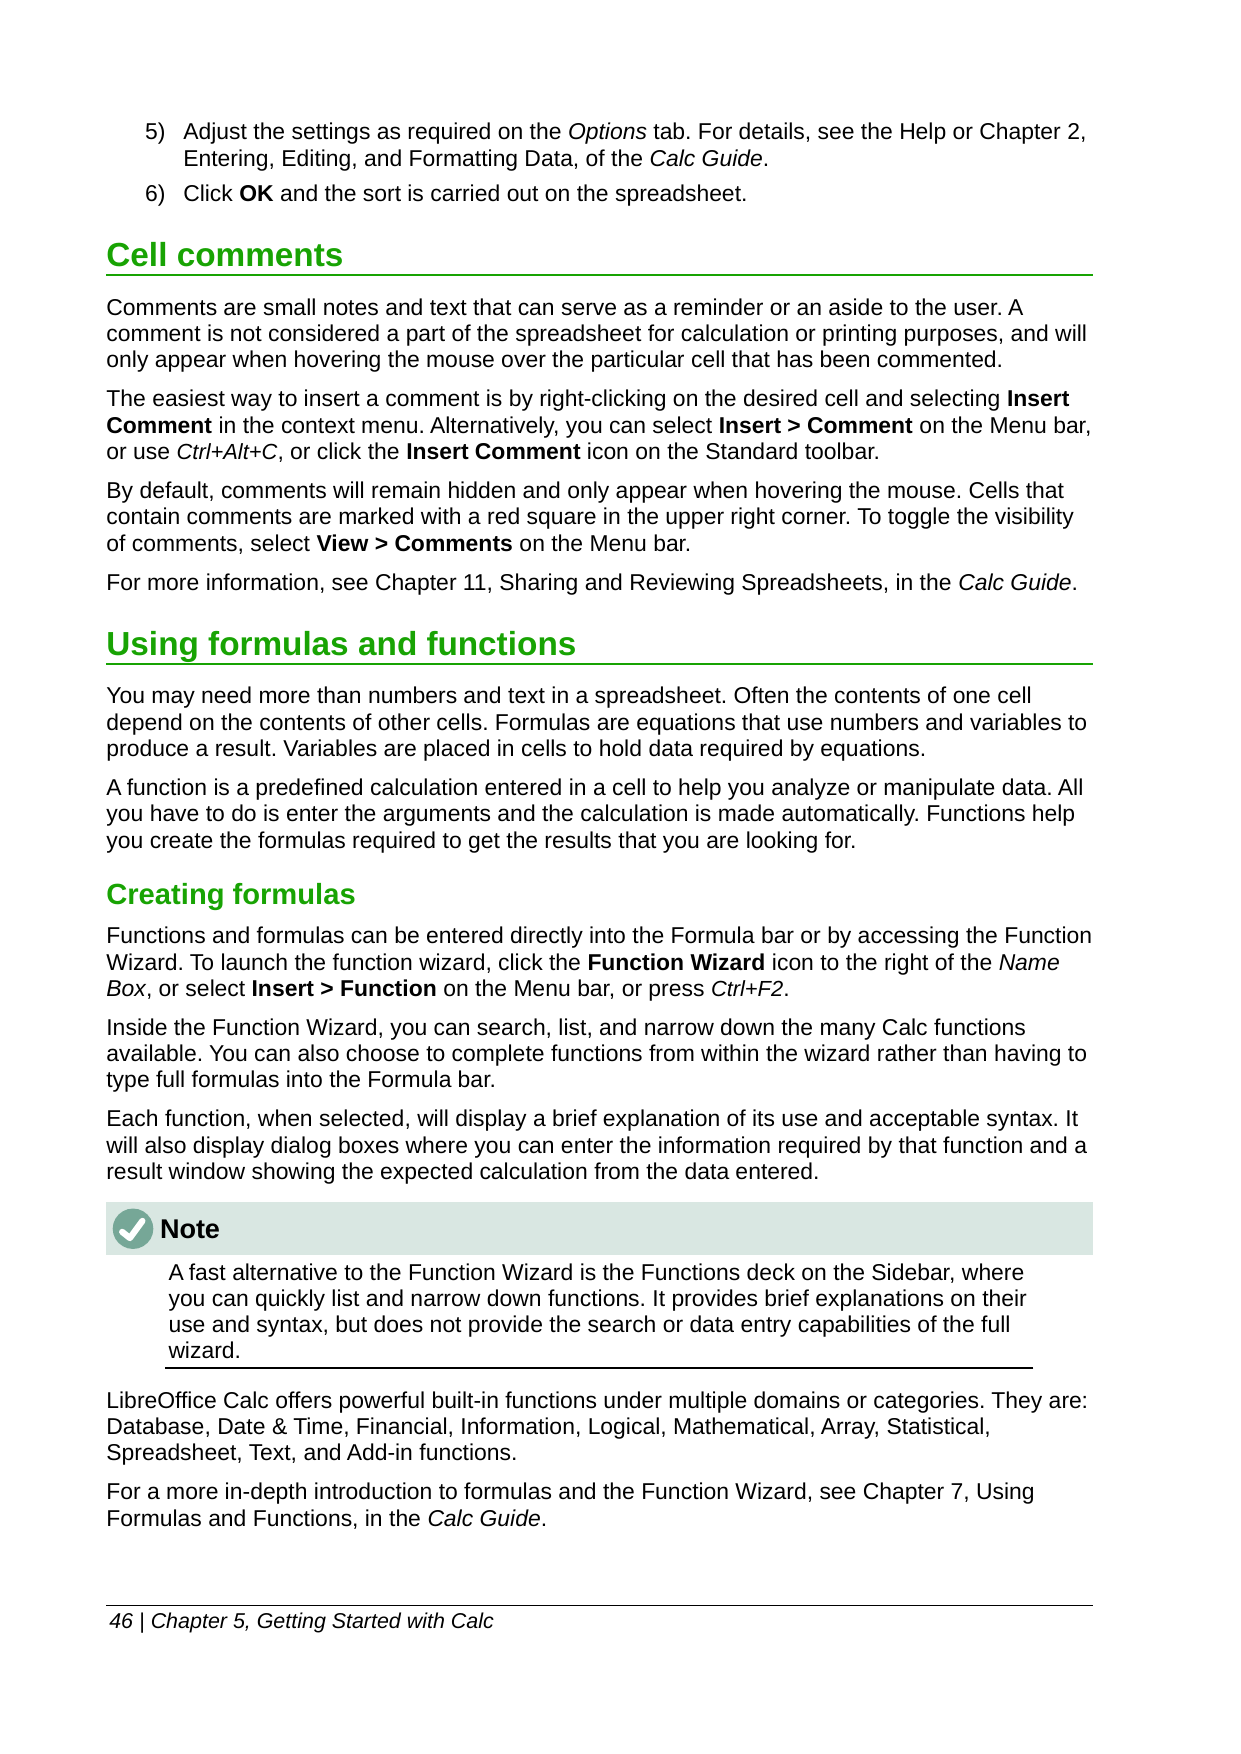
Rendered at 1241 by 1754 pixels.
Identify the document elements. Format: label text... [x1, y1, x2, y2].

subtitle Using formulas and functions [106, 624, 1093, 663]
text The easiest way to insert a comment is by right-clicking on the desired cell and selecting Insert Comment in the context menu. Alternatively, you can select Insert > Comment on the Menu bar, or use Ctrl+Alt+C, or click the Insert Comment icon on the Standard toolbar. [106, 385, 1093, 464]
text For a more in-depth introduction to formulas and the Function Wizard, see Chapter 7, Using Formulas and Functions, in the Calc Guide. [106, 1478, 1093, 1531]
text Functions and formulas can be entered directly into the Formula bar or by accessing the Function Wizard. To launch the function wizard, click the Function Wizard icon to the right of the Name Box, or select Insert > Function on the Menu bar, or press Ctrl+F2. [106, 922, 1093, 1001]
text A fast alternative to the Function Wizard is the Functions deck on the Sidebar, where you can quickly list and narrow down functions. It provides brief explanations on their use and syntax, but does not provide the search or data entry capabilities of the full wizard. [165, 1255, 1033, 1367]
text You may need more than numbers and text in a spreadsheet. Often the contents of one cell depend on the contents of other cells. Formulas are equations that use numbers and variables to produce a result. Variables are placed in cells to hold data required by equations. [106, 682, 1093, 762]
subtitle Creating formulas [106, 877, 1093, 910]
subtitle Cell comments [106, 236, 1093, 274]
text Each function, when selected, will display a brief explanation of its use and acceptable syntax. It will also display dialog boxes where you can enter the information required by that function and a result window showing the expected calculation from the data entered. [106, 1105, 1093, 1184]
list Adjust the settings as required on the Options tab. For details, see the Help or Chapter 2, Entering, Editing, and Formatting Data, of the Calc Guide. [165, 118, 1093, 171]
text Comments are small notes and text that can serve as a reminder or an aside to the user. A comment is not considered a part of the spreadsheet for calculation or printing purposes, and will only appear when hovering the mouse over the particular cell that has been commented. [106, 294, 1093, 373]
text A function is a predefined calculation entered in a cell to help you analyze or manipulate data. All you have to do is enter the arguments and the calculation is made automatically. Functions help you create the formulas required to get the results that you are looking for. [106, 774, 1093, 853]
subtitle Note [106, 1202, 1093, 1255]
text For more information, see Chapter 11, Sharing and Reviewing Spreadsheets, in the Calc Guide. [106, 568, 1093, 595]
text By default, comments will remain hidden and only appear when hovering the mouse. Cells that contain comments are marked with a red square in the upper right corner. To toggle the visibility of comments, select View > Comments on the Menu bar. [106, 477, 1093, 556]
text LibreOffice Calc offers powerful built-in functions under multiple domains or categories. They are: Database, Date & Time, Financial, Information, Logical, Mathematical, Array, Statistical, Spreadsheet, Text, and Add-in functions. [106, 1387, 1093, 1466]
list Click OK and the sort is carried out on the spreadsheet. [165, 180, 1093, 206]
text Inside the Function Wizard, you can search, list, and narrow down the many Calc functions available. You can also choose to complete functions from within the wizard rather than having to type full formulas into the Formula bar. [106, 1014, 1093, 1093]
